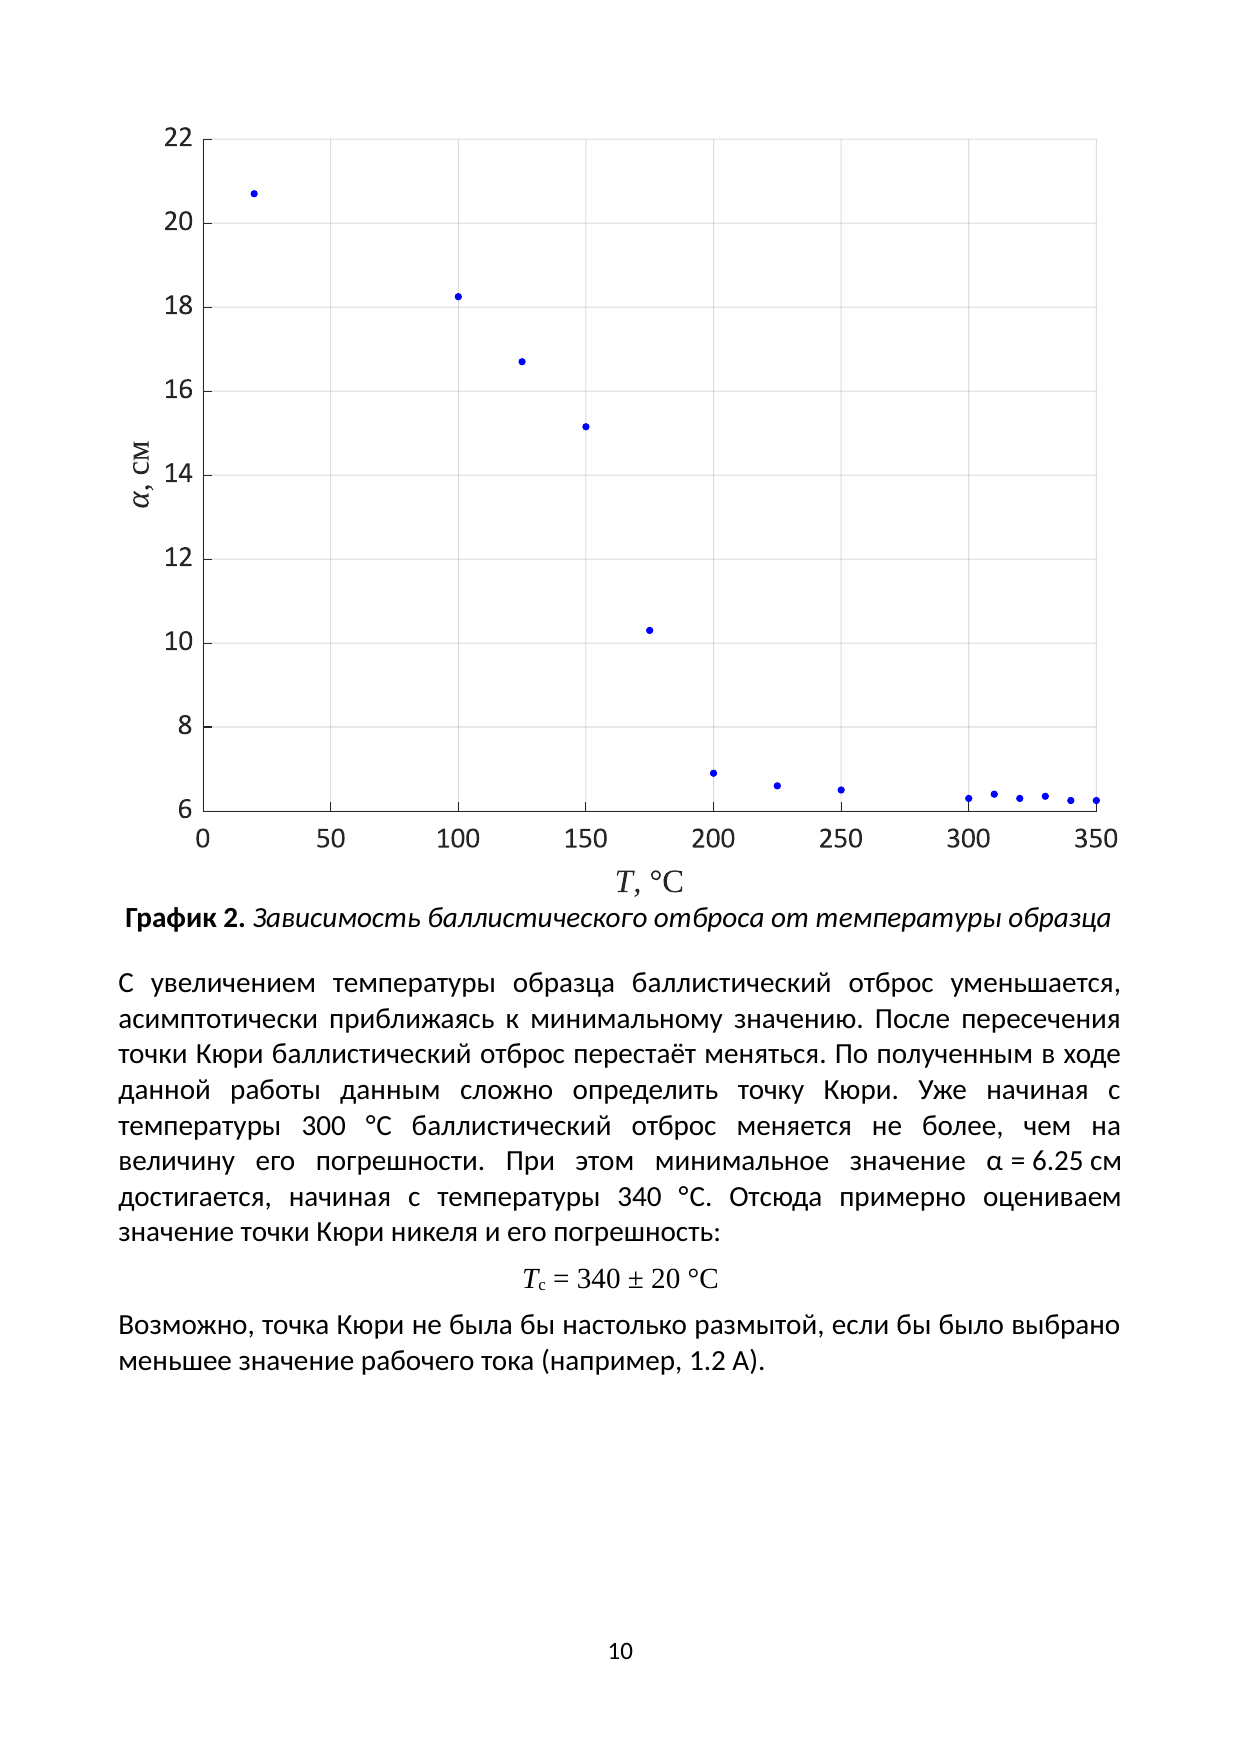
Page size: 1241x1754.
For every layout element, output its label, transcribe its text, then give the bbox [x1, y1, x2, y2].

text С увеличением температуры образца баллистический отброс уменьшается, асимптотически приближаясь к минимальному значению. После пересечения точки Кюри баллистический отброс перестаёт меняться. По полученным в ходе данной работы данным сложно определить точку Кюри. Уже начиная с температуры 300 °C баллистический отброс меняется не более, чем на величину его погрешности. При этом минимальное значение α = 6.25 см достигается, начиная с температуры 340 °C. Отсюда примерно оцениваем значение точки Кюри никеля и его погрешность: [118, 964, 1122, 1249]
text Tc = 340 ± 20 °C [118, 1261, 1122, 1294]
text Возможно, точка Кюри не была бы настолько размытой, если бы было выбрано меньшее значение рабочего тока (например, 1.2 А). [118, 1306, 1122, 1377]
text График 2. Зависимость баллистического отброса от температуры образца [118, 899, 1122, 935]
